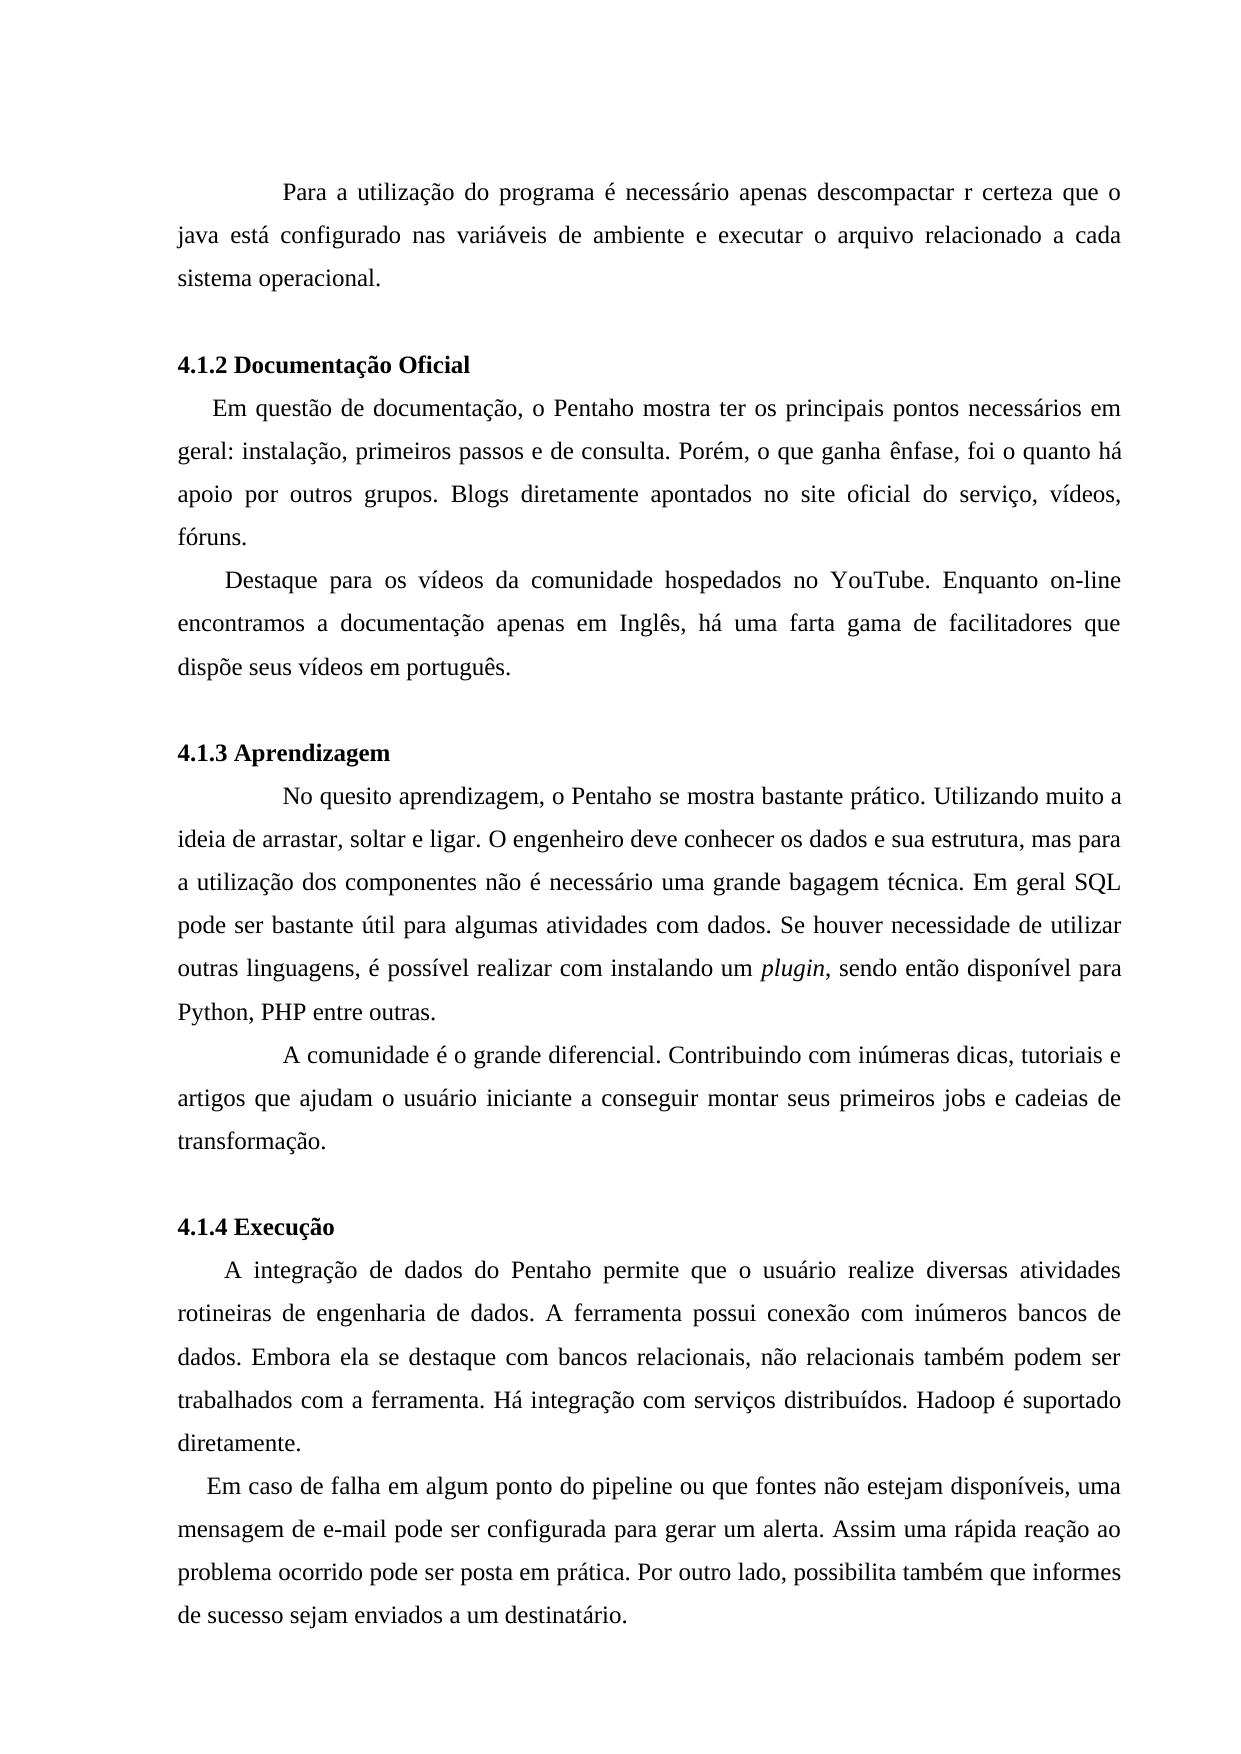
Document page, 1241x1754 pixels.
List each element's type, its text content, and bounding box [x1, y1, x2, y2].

text Em caso de falha em algum ponto do pipeline ou que fontes não estejam disponíveis, uma mensagem de e-mail pode ser configurada para gerar um alerta. Assim uma rápida reação ao problema ocorrido pode ser posta em prática. Por outro lado, possibilita também que informes de sucesso sejam enviados a um destinatário. [177, 1471, 1122, 1629]
subtitle 4.1.2 Documentação Oficial [177, 350, 1122, 378]
subtitle 4.1.4 Execução [177, 1212, 1122, 1241]
text A comunidade é o grande diferencial. Contribuindo com inúmeras dicas, tutoriais e artigos que ajudam o usuário iniciante a conseguir montar seus primeiros jobs e cadeias de transformação. [177, 1040, 1122, 1155]
subtitle 4.1.3 Aprendizagem [177, 738, 1122, 767]
text Para a utilização do programa é necessário apenas descompactar r certeza que o java está configurado nas variáveis de ambiente e executar o arquivo relacionado a cada sistema operacional. [177, 177, 1122, 292]
text Destaque para os vídeos da comunidade hospedados no YouTube. Enquanto on-line encontramos a documentação apenas em Inglês, há uma farta gama de facilitadores que dispõe seus vídeos em português. [177, 565, 1122, 680]
text Em questão de documentação, o Pentaho mostra ter os principais pontos necessários em geral: instalação, primeiros passos e de consulta. Porém, o que ganha ênfase, foi o quanto há apoio por outros grupos. Blogs diretamente apontados no site oficial do serviço, vídeos, fóruns. [177, 393, 1122, 551]
text No quesito aprendizagem, o Pentaho se mostra bastante prático. Utilizando muito a ideia de arrastar, soltar e ligar. O engenheiro deve conhecer os dados e sua estrutura, mas para a utilização dos componentes não é necessário uma grande bagagem técnica. Em geral SQL pode ser bastante útil para algumas atividades com dados. Se houver necessidade de utilizar outras linguagens, é possível realizar com instalando um plugin, sendo então disponível para Python, PHP entre outras. [177, 781, 1122, 1025]
